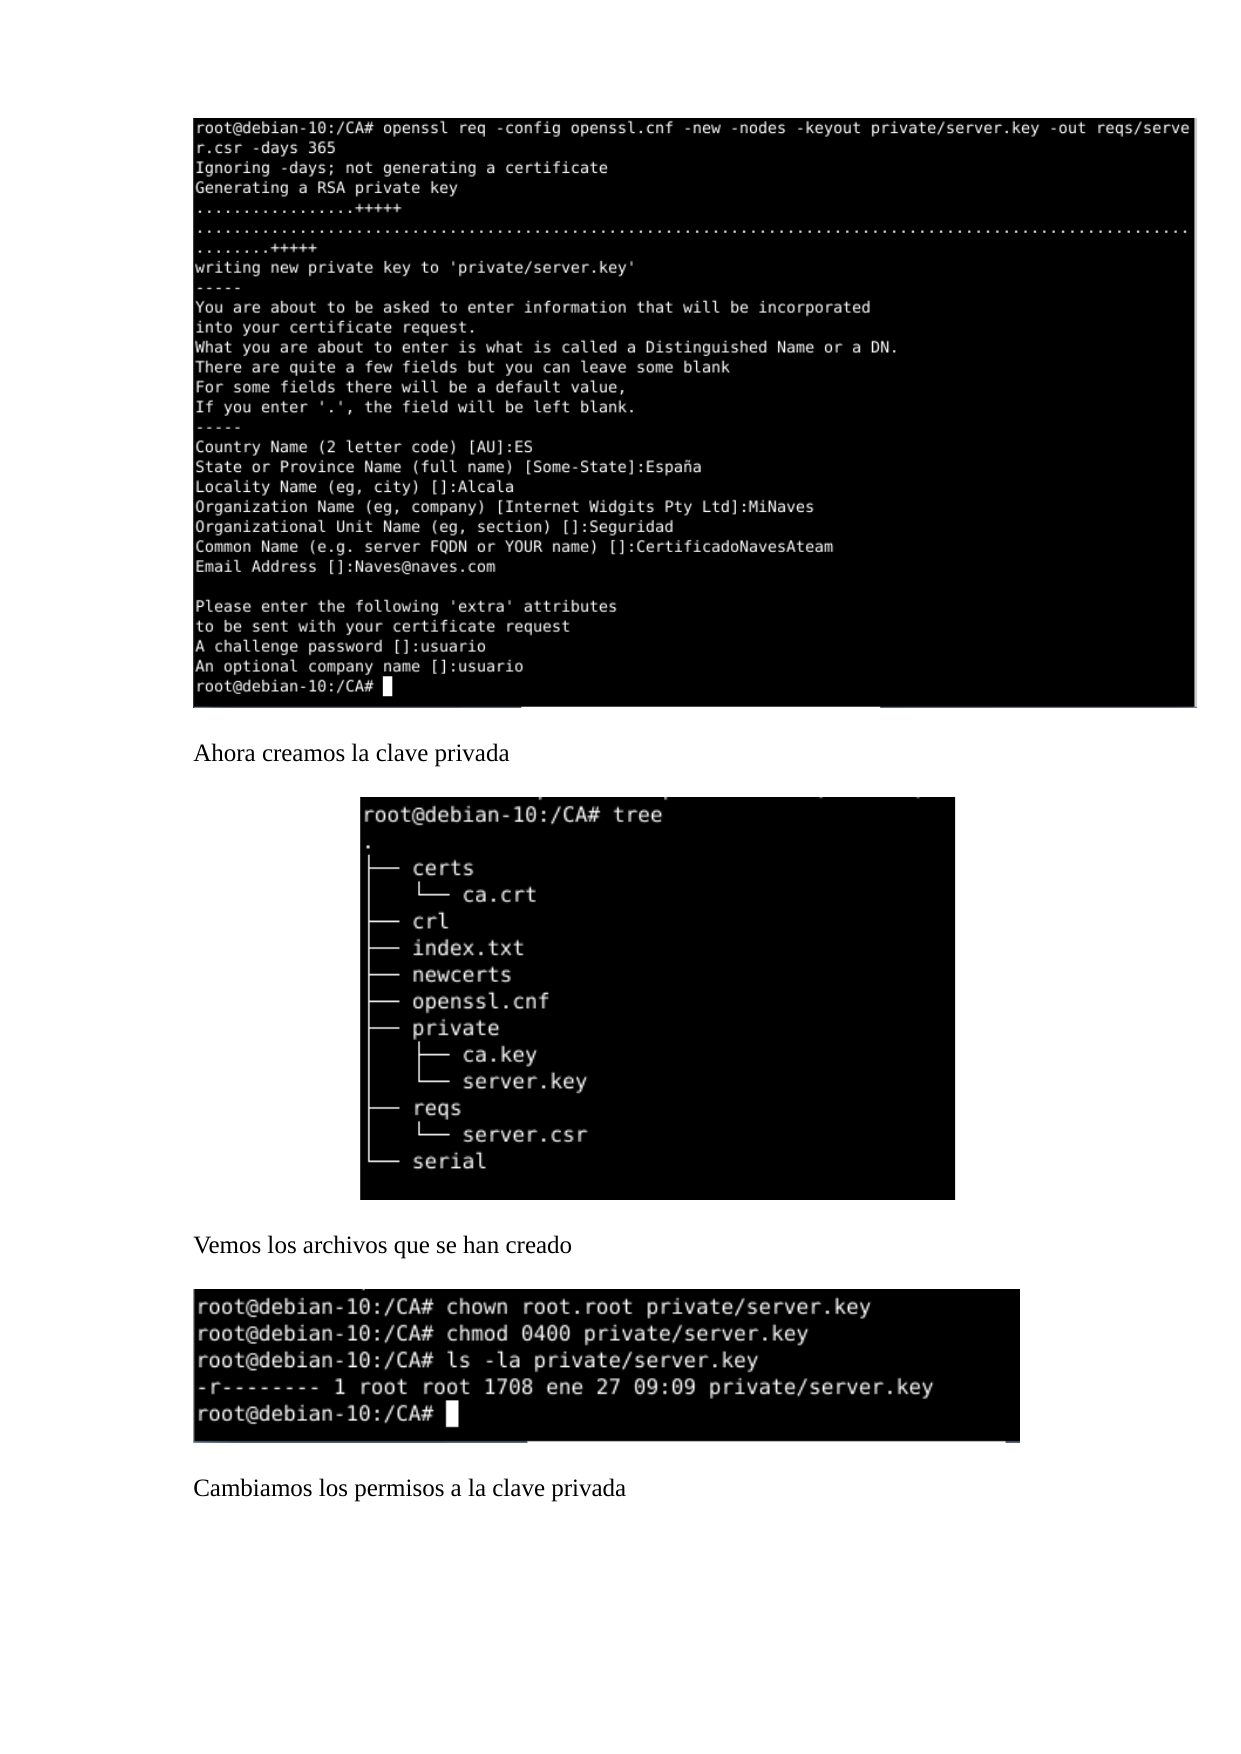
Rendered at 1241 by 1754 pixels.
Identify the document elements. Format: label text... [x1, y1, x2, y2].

text Vemos los archivos que se han creado [193, 1230, 1122, 1259]
text Ahora creamos la clave privada [193, 738, 1122, 767]
text Cambiamos los permisos a la clave privada [193, 1473, 1122, 1502]
